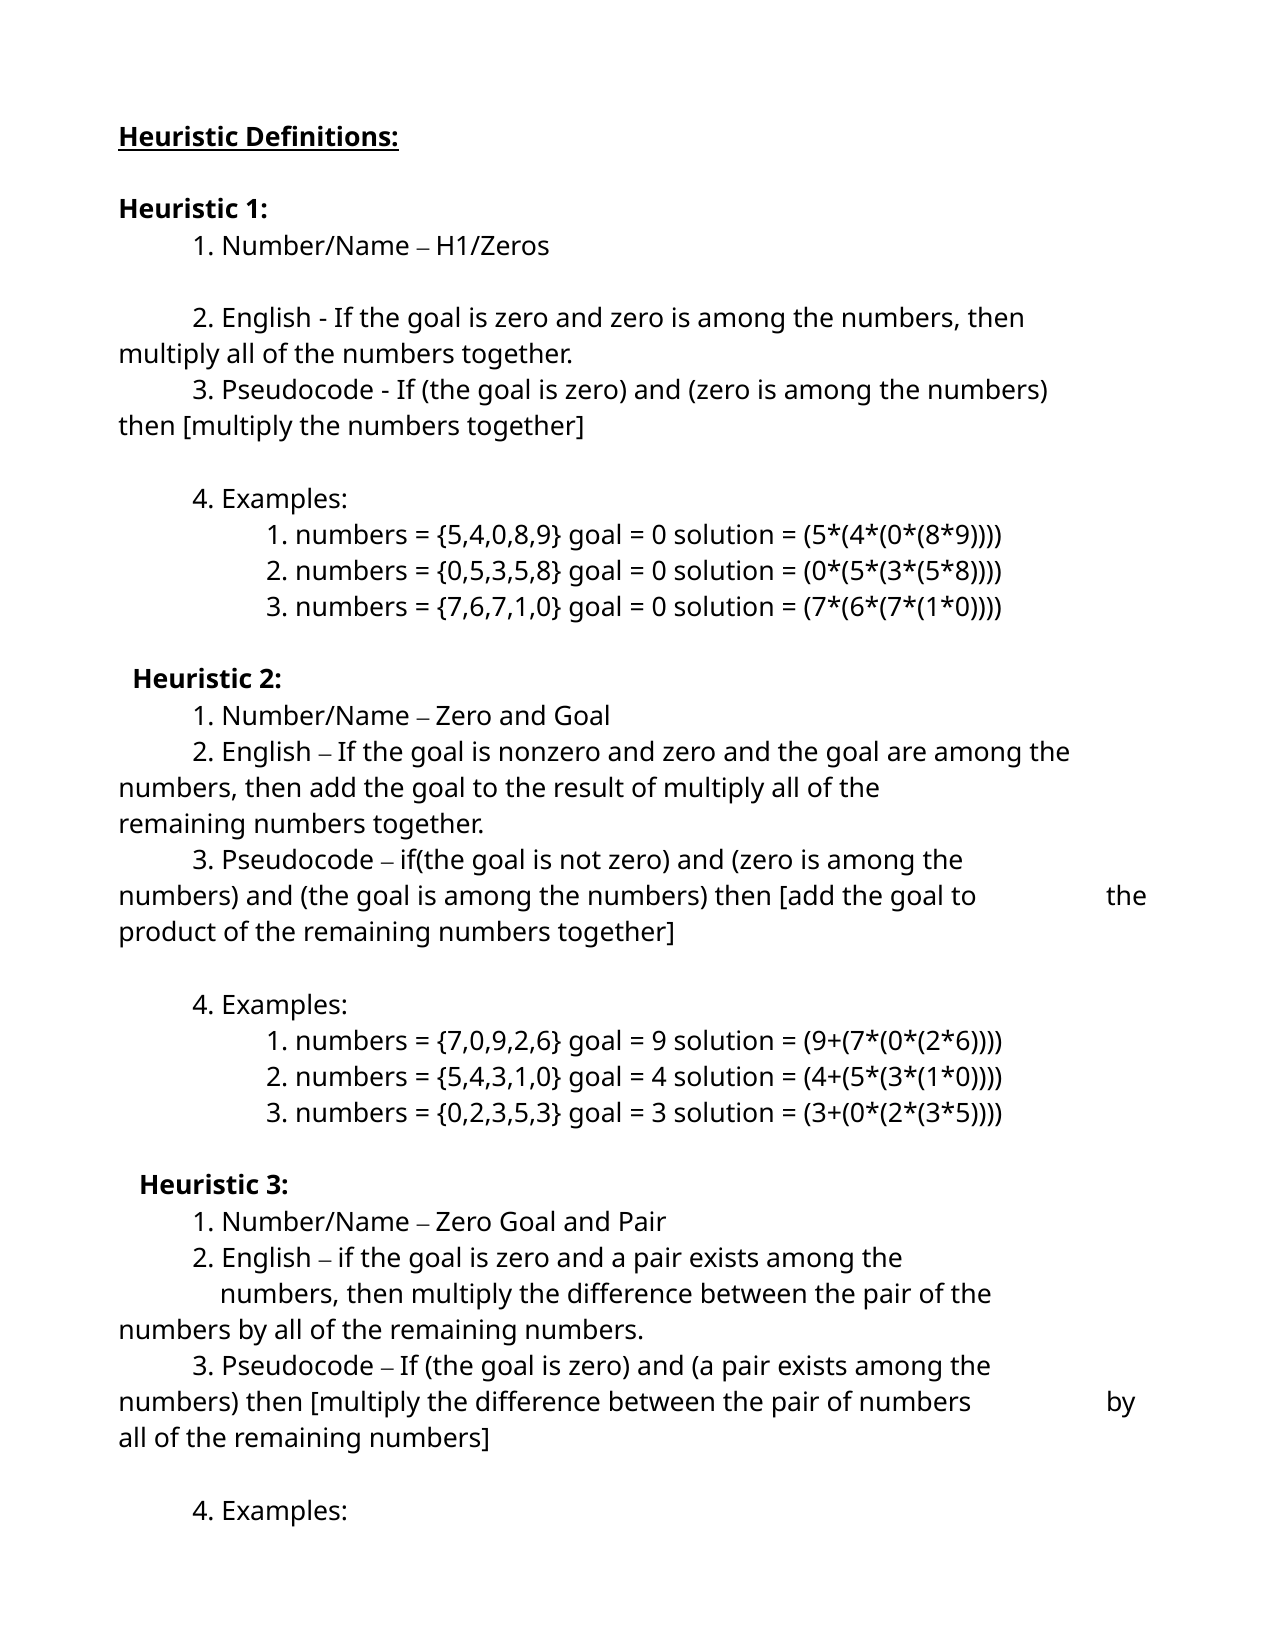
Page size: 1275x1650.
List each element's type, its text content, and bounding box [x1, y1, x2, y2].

text Heuristic 1: [118, 190, 1157, 227]
text Heuristic 2: [118, 660, 1157, 696]
text 4. Examples: [118, 479, 1157, 516]
text 1. Number/Name – Zero Goal and Pair [118, 1202, 1157, 1239]
text 2. numbers = {0,5,3,5,8} goal = 0 solution = (0*(5*(3*(5*8)))) [118, 552, 1157, 588]
text 2. English – If the goal is nonzero and zero and the goal are among the numbers, then add the goal to the result of multiply all of the remaining numbers together. [118, 733, 1157, 841]
text 3. numbers = {7,6,7,1,0} goal = 0 solution = (7*(6*(7*(1*0)))) [118, 588, 1157, 624]
text Heuristic 3: [118, 1166, 1157, 1202]
text 1. Number/Name – H1/Zeros [118, 227, 1157, 263]
text 3. Pseudocode - If (the goal is zero) and (zero is among the numbers) then [multiply the numbers together] [118, 371, 1157, 443]
text 1. numbers = {7,0,9,2,6} goal = 9 solution = (9+(7*(0*(2*6)))) [118, 1022, 1157, 1058]
text 3. Pseudocode – If (the goal is zero) and (a pair exists among the numbers) then [multiply the difference between the pair of numbers by all of the remaining numbers] [118, 1347, 1157, 1456]
text 3. Pseudocode – if(the goal is not zero) and (zero is among the numbers) and (the goal is among the numbers) then [add the goal to the product of the remaining numbers together] [118, 841, 1157, 949]
text 2. numbers = {5,4,3,1,0} goal = 4 solution = (4+(5*(3*(1*0)))) [118, 1058, 1157, 1094]
text Heuristic Definitions: [118, 118, 1157, 190]
text 3. numbers = {0,2,3,5,3} goal = 3 solution = (3+(0*(2*(3*5)))) [118, 1094, 1157, 1130]
text 2. English - If the goal is zero and zero is among the numbers, then multiply all of the numbers together. [118, 299, 1157, 371]
text 2. English – if the goal is zero and a pair exists among the numbers, then multiply the difference between the pair of the numbers by all of the remaining numbers. [118, 1239, 1157, 1347]
text 4. Examples: [118, 1492, 1157, 1528]
text 4. Examples: [118, 986, 1157, 1022]
text 1. Number/Name – Zero and Goal [118, 696, 1157, 733]
text 1. numbers = {5,4,0,8,9} goal = 0 solution = (5*(4*(0*(8*9)))) [118, 516, 1157, 552]
